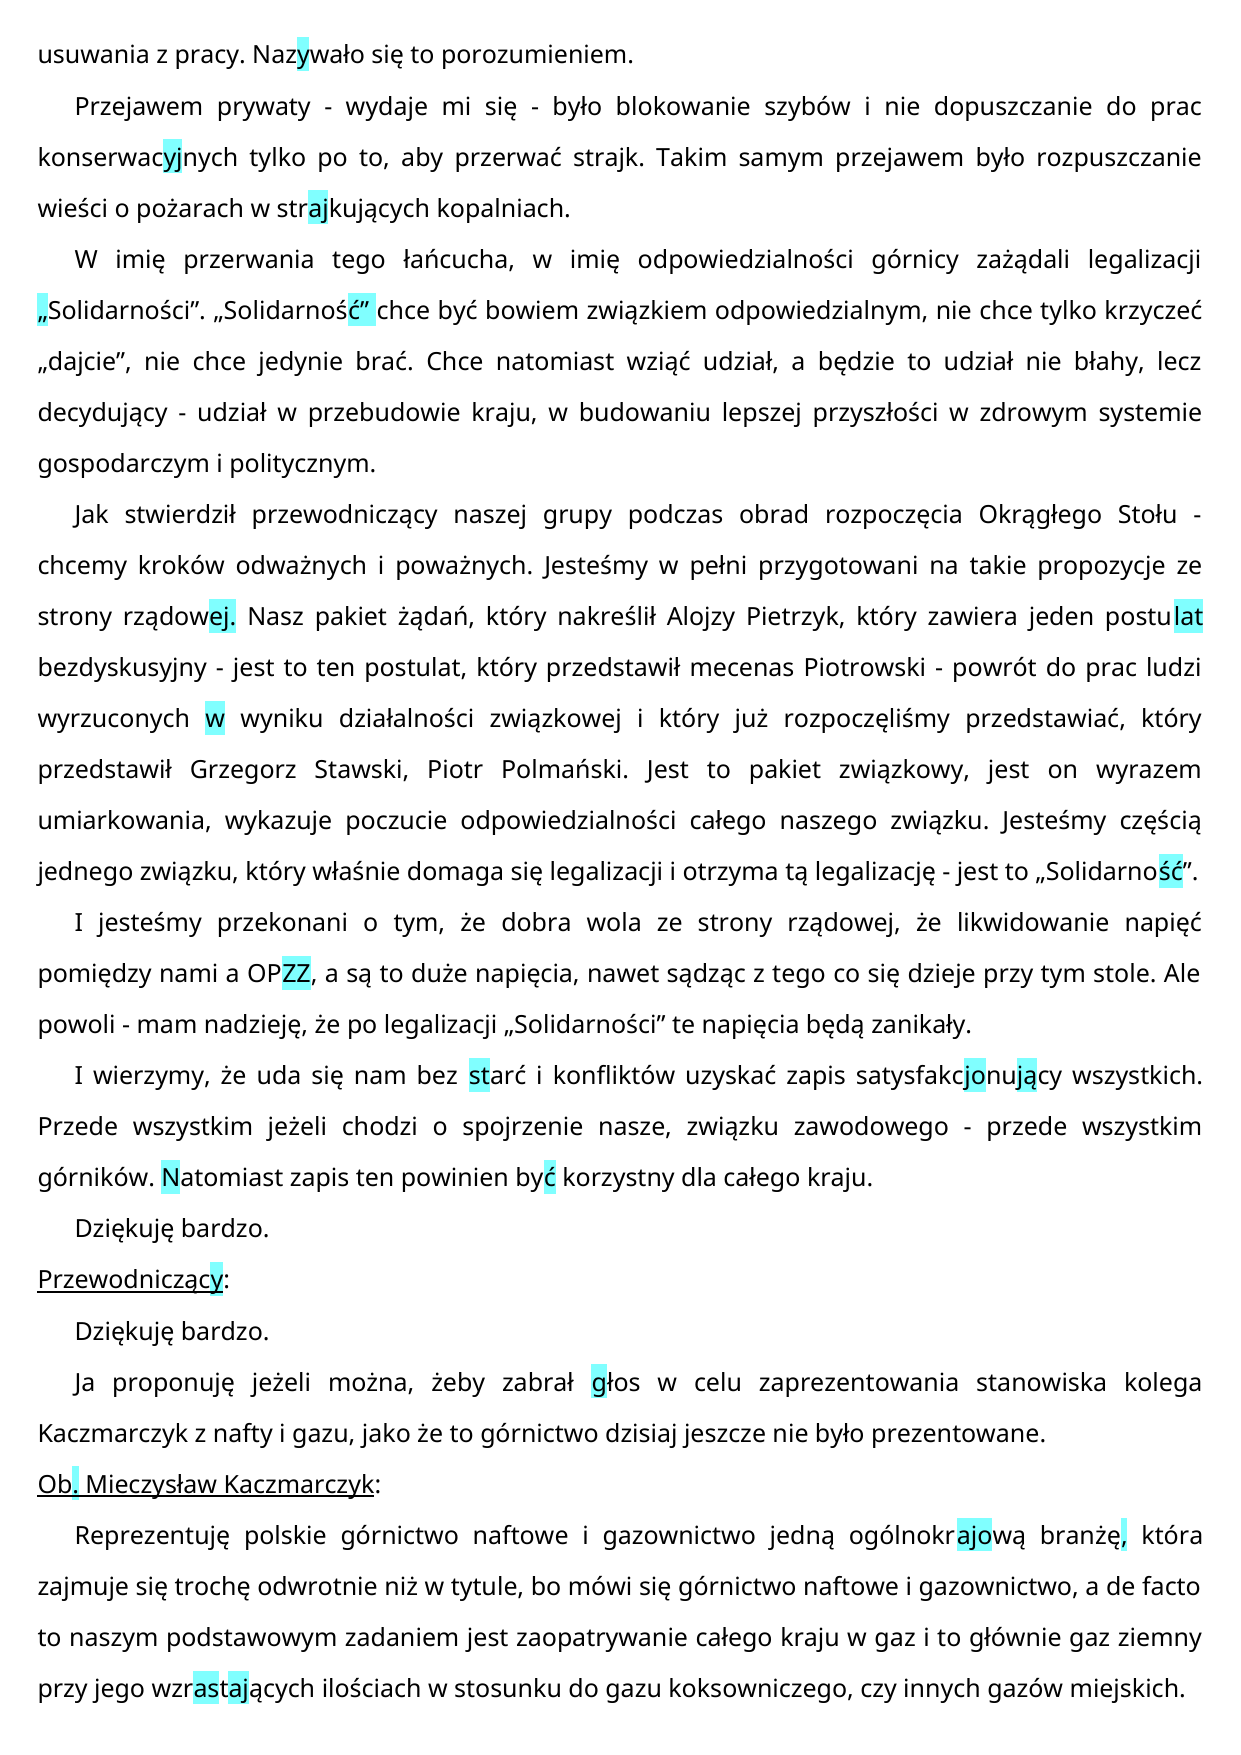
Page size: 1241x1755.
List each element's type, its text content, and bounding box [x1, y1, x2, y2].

text W imię przerwania tego łańcucha, w imię odpowiedzialności górnicy zażądali legalizacji „Solidarności”. „Solidarność” chce być bowiem związkiem odpowiedzialnym, nie chce tylko krzyczeć „dajcie”, nie chce jedynie brać. Chce natomiast wziąć udział, a będzie to udział nie błahy, lecz decydujący - udział w przebudowie kraju, w budowaniu lepszej przyszłości w zdrowym systemie gospodarczym i politycznym. [37, 241, 1203, 479]
text I wierzymy, że uda się nam bez starć i konfliktów uzyskać zapis satysfakcjonujący wszystkich. Przede wszystkim jeżeli chodzi o spojrzenie nasze, związku zawodowego - przede wszystkim górników. Natomiast zapis ten powinien być korzystny dla całego kraju. [37, 1058, 1203, 1194]
text I jesteśmy przekonani o tym, że dobra wola ze strony rządowej, że likwidowanie napięć pomiędzy nami a OPZZ, a są to duże napięcia, nawet sądząc z tego co się dzieje przy tym stole. Ale powoli - mam nadzieję, że po legalizacji „Solidarności” te napięcia będą zanikały. [37, 905, 1203, 1041]
text Przewodniczący: [37, 1262, 1203, 1296]
text Ob. Mieczysław Kaczmarczyk: [37, 1466, 1203, 1500]
text Przejawem prywaty - wydaje mi się - było blokowanie szybów i nie dopuszczanie do prac konserwacyjnych tylko po to, aby przerwać strajk. Takim samym przejawem było rozpuszczanie wieści o pożarach w strajkujących kopalniach. [37, 88, 1203, 224]
text Ja proponuję jeżeli można, żeby zabrał głos w celu zaprezentowania stanowiska kolega Kaczmarczyk z nafty i gazu, jako że to górnictwo dzisiaj jeszcze nie było prezentowane. [37, 1364, 1203, 1449]
text Dziękuję bardzo. [37, 1313, 1203, 1347]
text Reprezentuję polskie górnictwo naftowe i gazownictwo jedną ogólnokrajową branżę, która zajmuje się trochę odwrotnie niż w tytule, bo mówi się górnictwo naftowe i gazownictwo, a de facto to naszym podstawowym zadaniem jest zaopatrywanie całego kraju w gaz i to głównie gaz ziemny przy jego wzrastających ilościach w stosunku do gazu koksowniczego, czy innych gazów miejskich. [37, 1517, 1203, 1704]
text usuwania z pracy. Nazywało się to porozumieniem. [37, 37, 1203, 71]
text Jak stwierdził przewodniczący naszej grupy podczas obrad rozpoczęcia Okrągłego Stołu - chcemy kroków odważnych i poważnych. Jesteśmy w pełni przygotowani na takie propozycje ze strony rządowej. Nasz pakiet żądań, który nakreślił Alojzy Pietrzyk, który zawiera jeden postulat bezdyskusyjny - jest to ten postulat, który przedstawił mecenas Piotrowski - powrót do prac ludzi wyrzuconych w wyniku działalności związkowej i który już rozpoczęliśmy przedstawiać, który przedstawił Grzegorz Stawski, Piotr Polmański. Jest to pakiet związkowy, jest on wyrazem umiarkowania, wykazuje poczucie odpowiedzialności całego naszego związku. Jesteśmy częścią jednego związku, który właśnie domaga się legalizacji i otrzyma tą legalizację - jest to „Solidarność”. [37, 497, 1203, 888]
text Dziękuję bardzo. [37, 1211, 1203, 1245]
